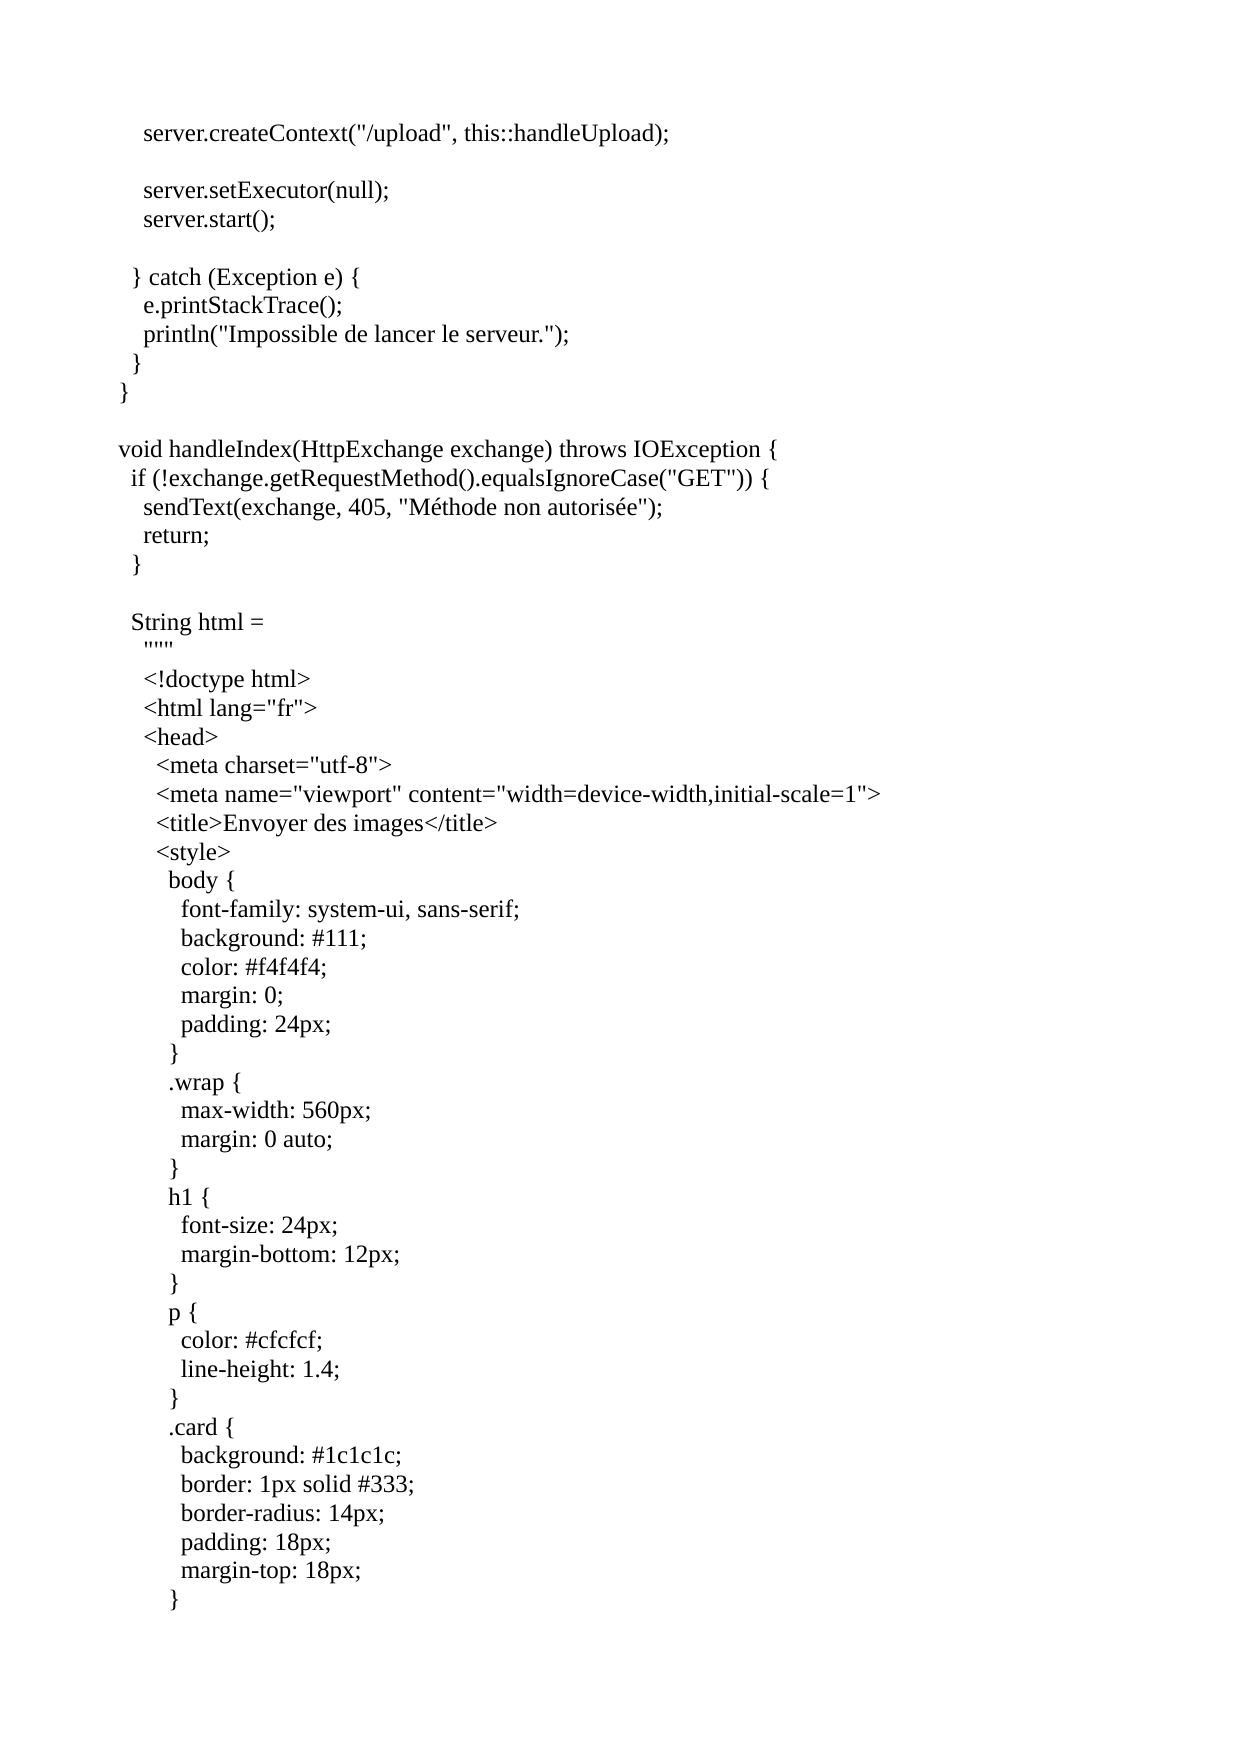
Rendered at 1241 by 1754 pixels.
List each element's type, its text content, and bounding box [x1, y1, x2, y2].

text } [118, 1584, 1122, 1613]
text sendText(exchange, 405, "Méthode non autorisée"); [118, 492, 1122, 521]
text .wrap { [118, 1067, 1122, 1096]
text } [118, 1383, 1122, 1412]
text <meta name="viewport" content="width=device-width,initial-scale=1"> [118, 779, 1122, 808]
text border-radius: 14px; [118, 1498, 1122, 1527]
text <meta charset="utf-8"> [118, 751, 1122, 779]
text margin: 0; [118, 981, 1122, 1009]
text server.start(); [118, 204, 1122, 233]
text } catch (Exception e) { [118, 262, 1122, 291]
text <title>Envoyer des images</title> [118, 808, 1122, 837]
text font-family: system-ui, sans-serif; [118, 894, 1122, 923]
text background: #111; [118, 923, 1122, 952]
text void handleIndex(HttpExchange exchange) throws IOException { [118, 434, 1122, 463]
text h1 { [118, 1182, 1122, 1211]
text return; [118, 521, 1122, 549]
text <!doctype html> [118, 664, 1122, 693]
text color: #cfcfcf; [118, 1326, 1122, 1354]
text p { [118, 1297, 1122, 1326]
text border: 1px solid #333; [118, 1469, 1122, 1498]
text } [118, 1153, 1122, 1182]
text String html = [118, 607, 1122, 636]
text if (!exchange.getRequestMethod().equalsIgnoreCase("GET")) { [118, 463, 1122, 492]
text } [118, 1268, 1122, 1297]
text body { [118, 866, 1122, 894]
text font-size: 24px; [118, 1211, 1122, 1239]
text margin-bottom: 12px; [118, 1239, 1122, 1268]
text background: #1c1c1c; [118, 1441, 1122, 1469]
text println("Impossible de lancer le serveur."); [118, 319, 1122, 348]
text .card { [118, 1412, 1122, 1441]
text """ [118, 636, 1122, 664]
text max-width: 560px; [118, 1096, 1122, 1124]
text } [118, 377, 1122, 406]
text padding: 24px; [118, 1009, 1122, 1038]
text padding: 18px; [118, 1527, 1122, 1556]
text margin-top: 18px; [118, 1556, 1122, 1584]
text } [118, 348, 1122, 377]
text } [118, 549, 1122, 578]
text margin: 0 auto; [118, 1124, 1122, 1153]
text <html lang="fr"> [118, 693, 1122, 722]
text line-height: 1.4; [118, 1354, 1122, 1383]
text server.setExecutor(null); [118, 176, 1122, 204]
text server.createContext("/upload", this::handleUpload); [118, 118, 1122, 147]
text <style> [118, 837, 1122, 866]
text e.printStackTrace(); [118, 291, 1122, 319]
text <head> [118, 722, 1122, 751]
text } [118, 1038, 1122, 1067]
text color: #f4f4f4; [118, 952, 1122, 981]
